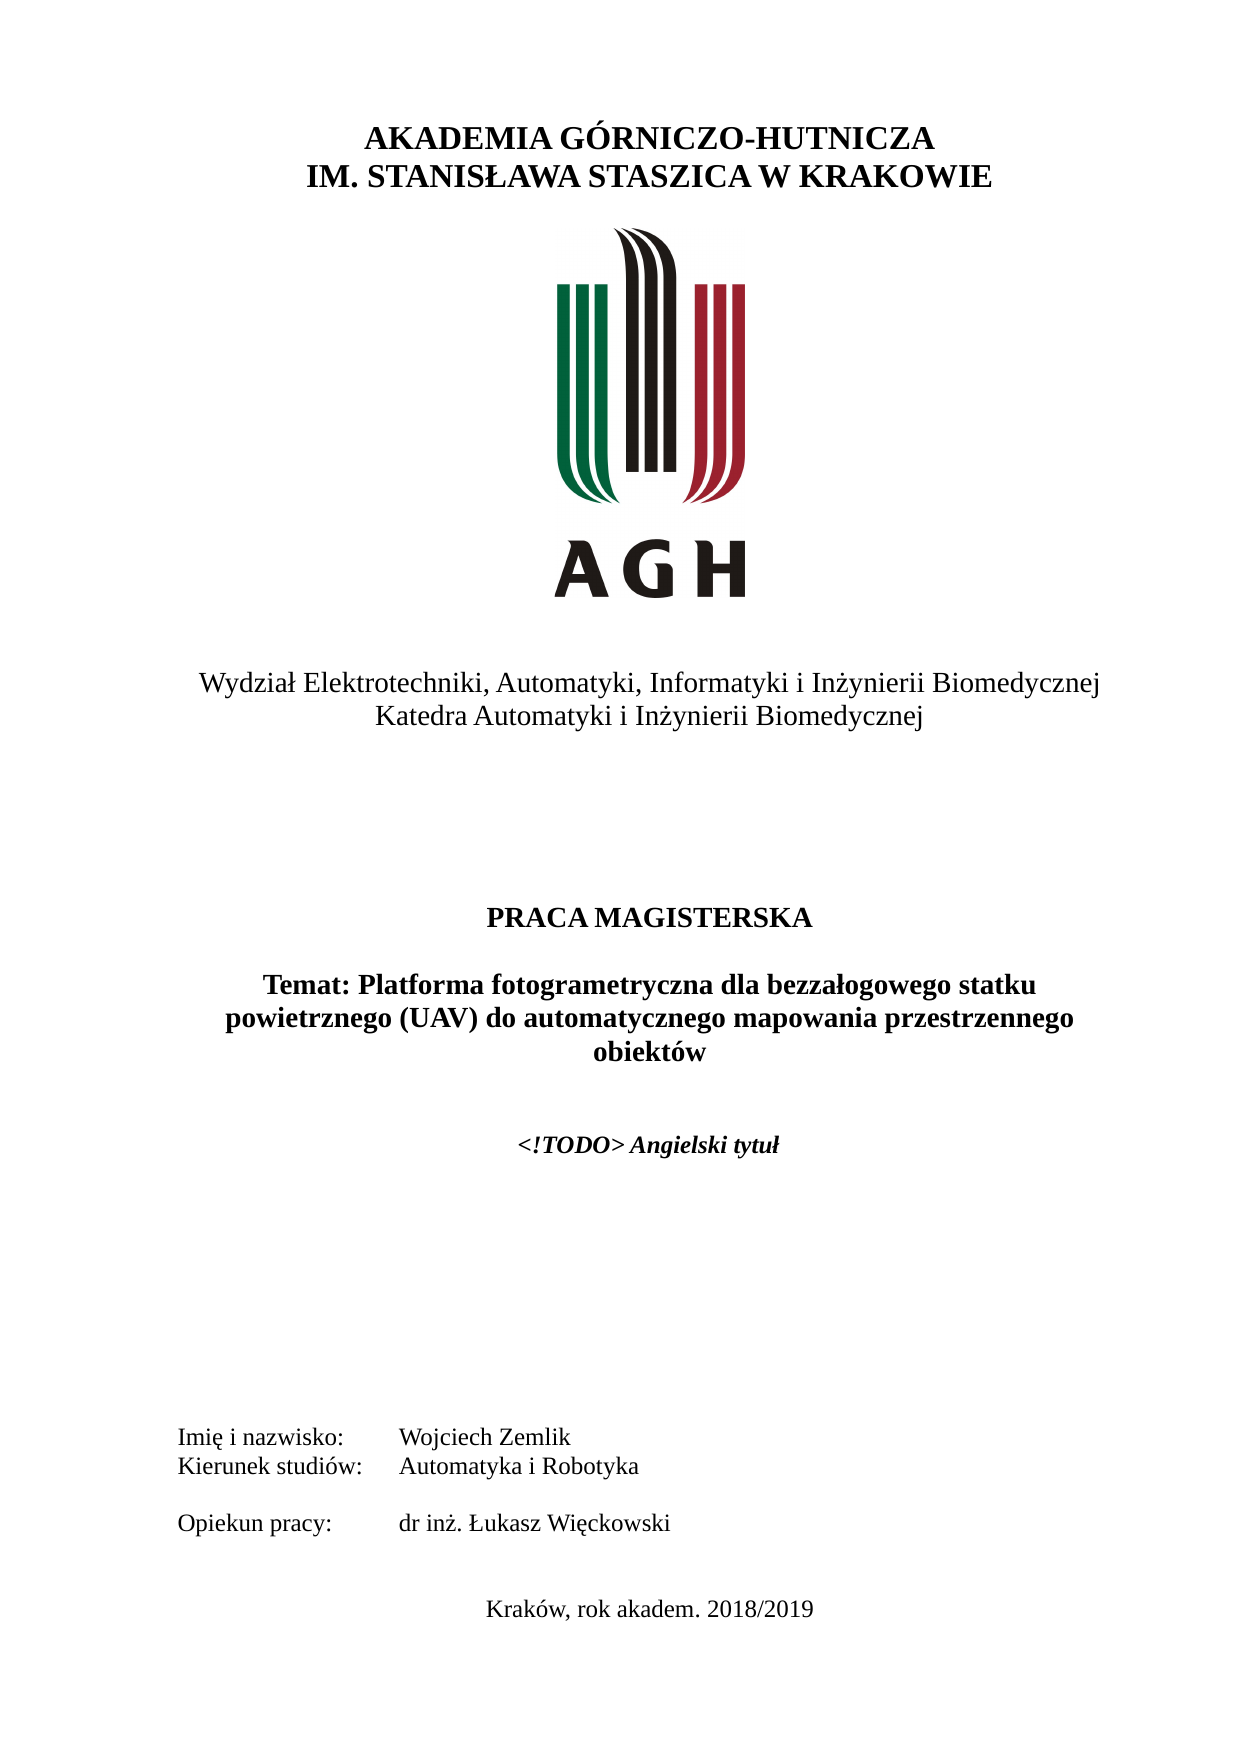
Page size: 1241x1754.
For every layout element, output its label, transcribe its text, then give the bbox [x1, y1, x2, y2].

picture [554, 228, 745, 598]
text PRACA MAGISTERSKA [177, 900, 1122, 933]
text Kraków, rok akadem. 2018/2019 [177, 1594, 1122, 1623]
text AKADEMIA GÓRNICZO-HUTNICZA IM. STANISŁAWA STASZICA W KRAKOWIE [177, 118, 1122, 195]
text Imię i nazwisko: Wojciech Zemlik [177, 1422, 1122, 1451]
text Kierunek studiów: Automatyka i Robotyka [177, 1451, 1122, 1479]
text Temat: Platforma fotogrametryczna dla bezzałogowego statku powietrznego (UAV) do automatycznego mapowania przestrzennego obiektów [177, 967, 1122, 1067]
text Opiekun pracy: dr inż. Łukasz Więckowski [177, 1508, 1122, 1537]
text Katedra Automatyki i Inżynierii Biomedycznej [177, 698, 1122, 732]
text Wydział Elektrotechniki, Automatyki, Informatyki i Inżynierii Biomedycznej [177, 665, 1122, 698]
text <!TODO> Angielski tytuł [177, 1130, 1122, 1158]
